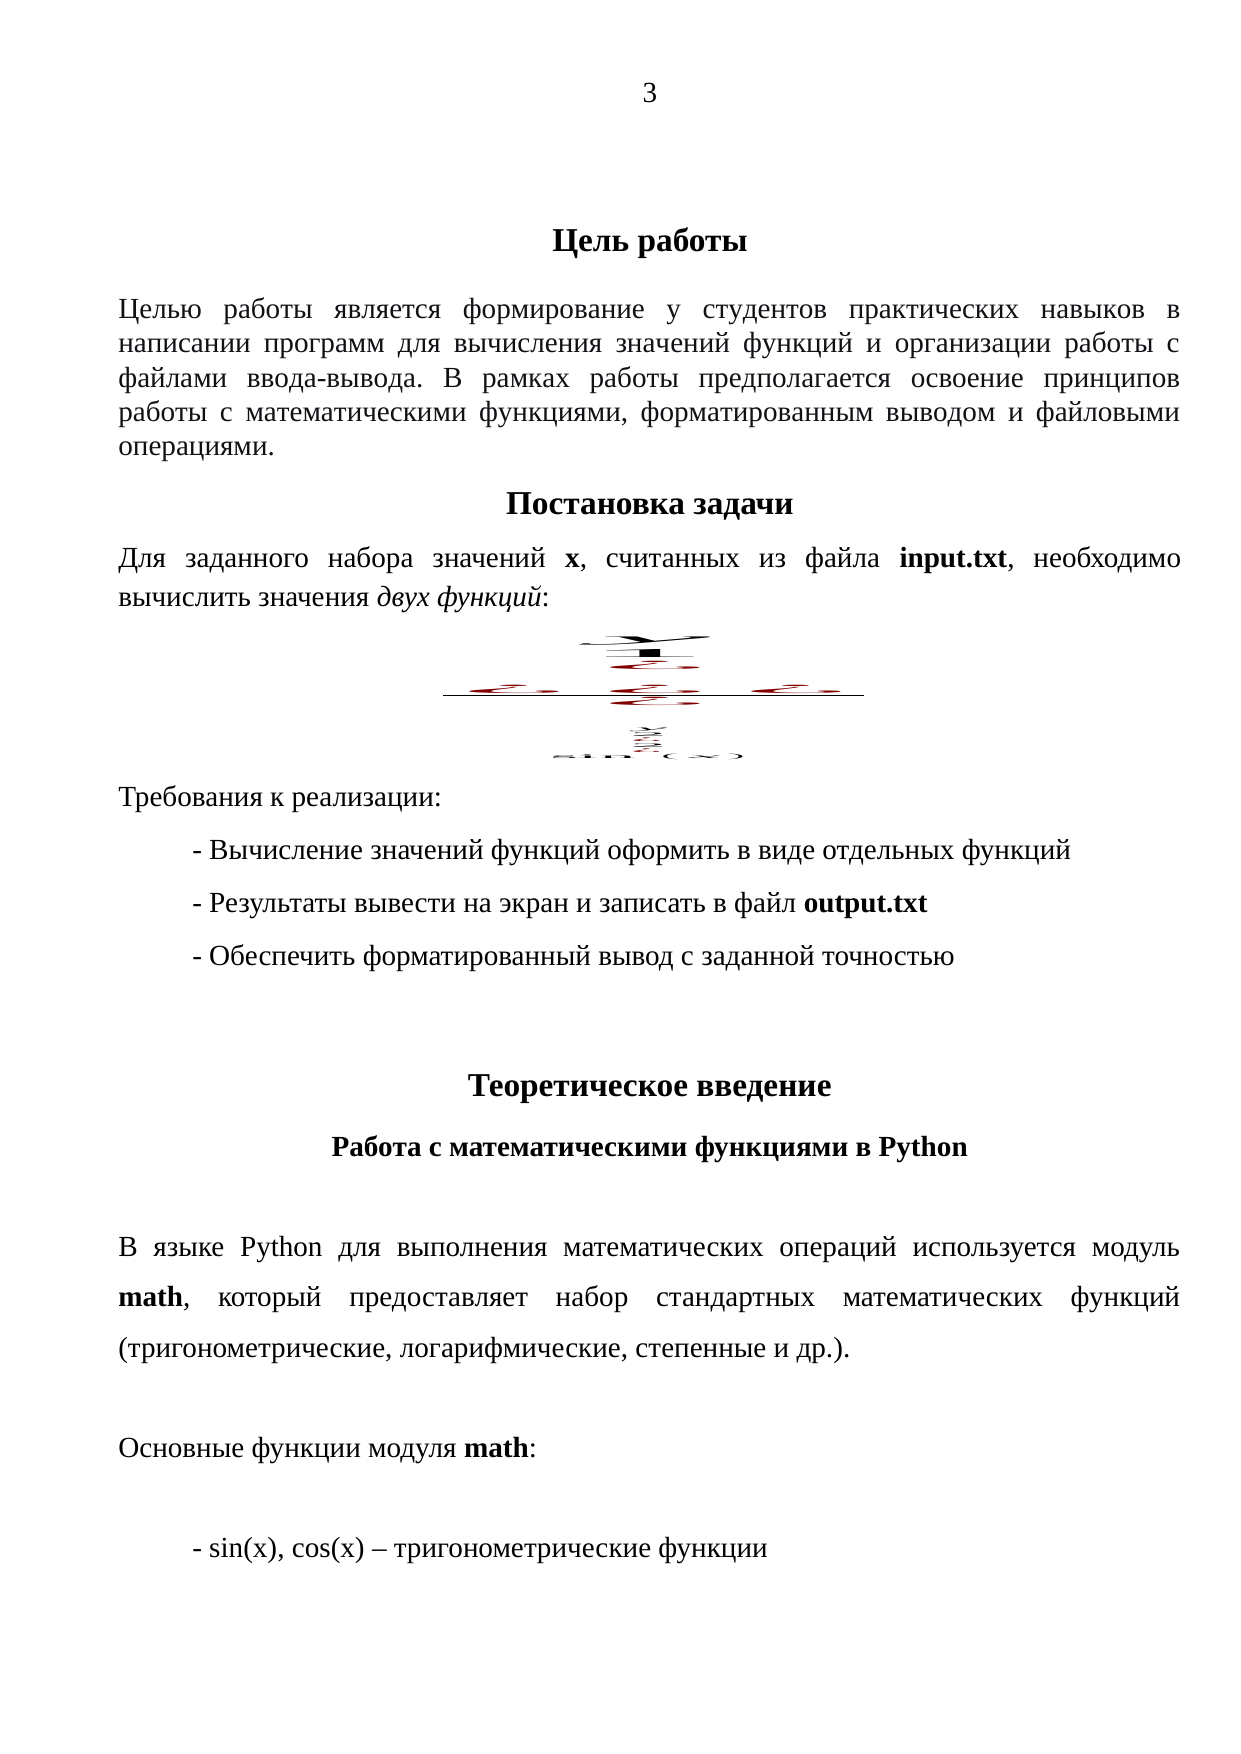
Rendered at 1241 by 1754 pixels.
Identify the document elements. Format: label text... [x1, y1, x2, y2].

text Для заданного набора значений x, считанных из файла input.txt, необходимо вычислить значения двух функций: [118, 540, 1181, 612]
subtitle Постановка задачи [118, 483, 1181, 521]
text Требования к реализации: [118, 779, 1181, 813]
text В языке Python для выполнения математических операций используется модуль math, который предоставляет набор стандартных математических функций (тригонометрические, логарифмические, степенные и др.). [118, 1229, 1181, 1363]
subtitle Цель работы [118, 220, 1181, 258]
text Работа с математическими функциями в Python [118, 1129, 1181, 1162]
subtitle Теоретическое введение [118, 1066, 1181, 1104]
text - Результаты вывести на экран и записать в файл output.txt [118, 885, 1181, 919]
text - Вычисление значений функций оформить в виде отдельных функций [118, 832, 1181, 866]
text - Обеспечить форматированный вывод с заданной точностью [118, 938, 1181, 972]
text Целью работы является формирование у студентов практических навыков в написании программ для вычисления значений функций и организации работы с файлами ввода-вывода. В рамках работы предполагается освоение принципов работы с математическими функциями, форматированным выводом и файловыми операциями. [118, 290, 1181, 462]
text - sin(x), cos(x) – тригонометрические функции [118, 1530, 1181, 1564]
text Основные функции модуля math: [118, 1430, 1181, 1464]
